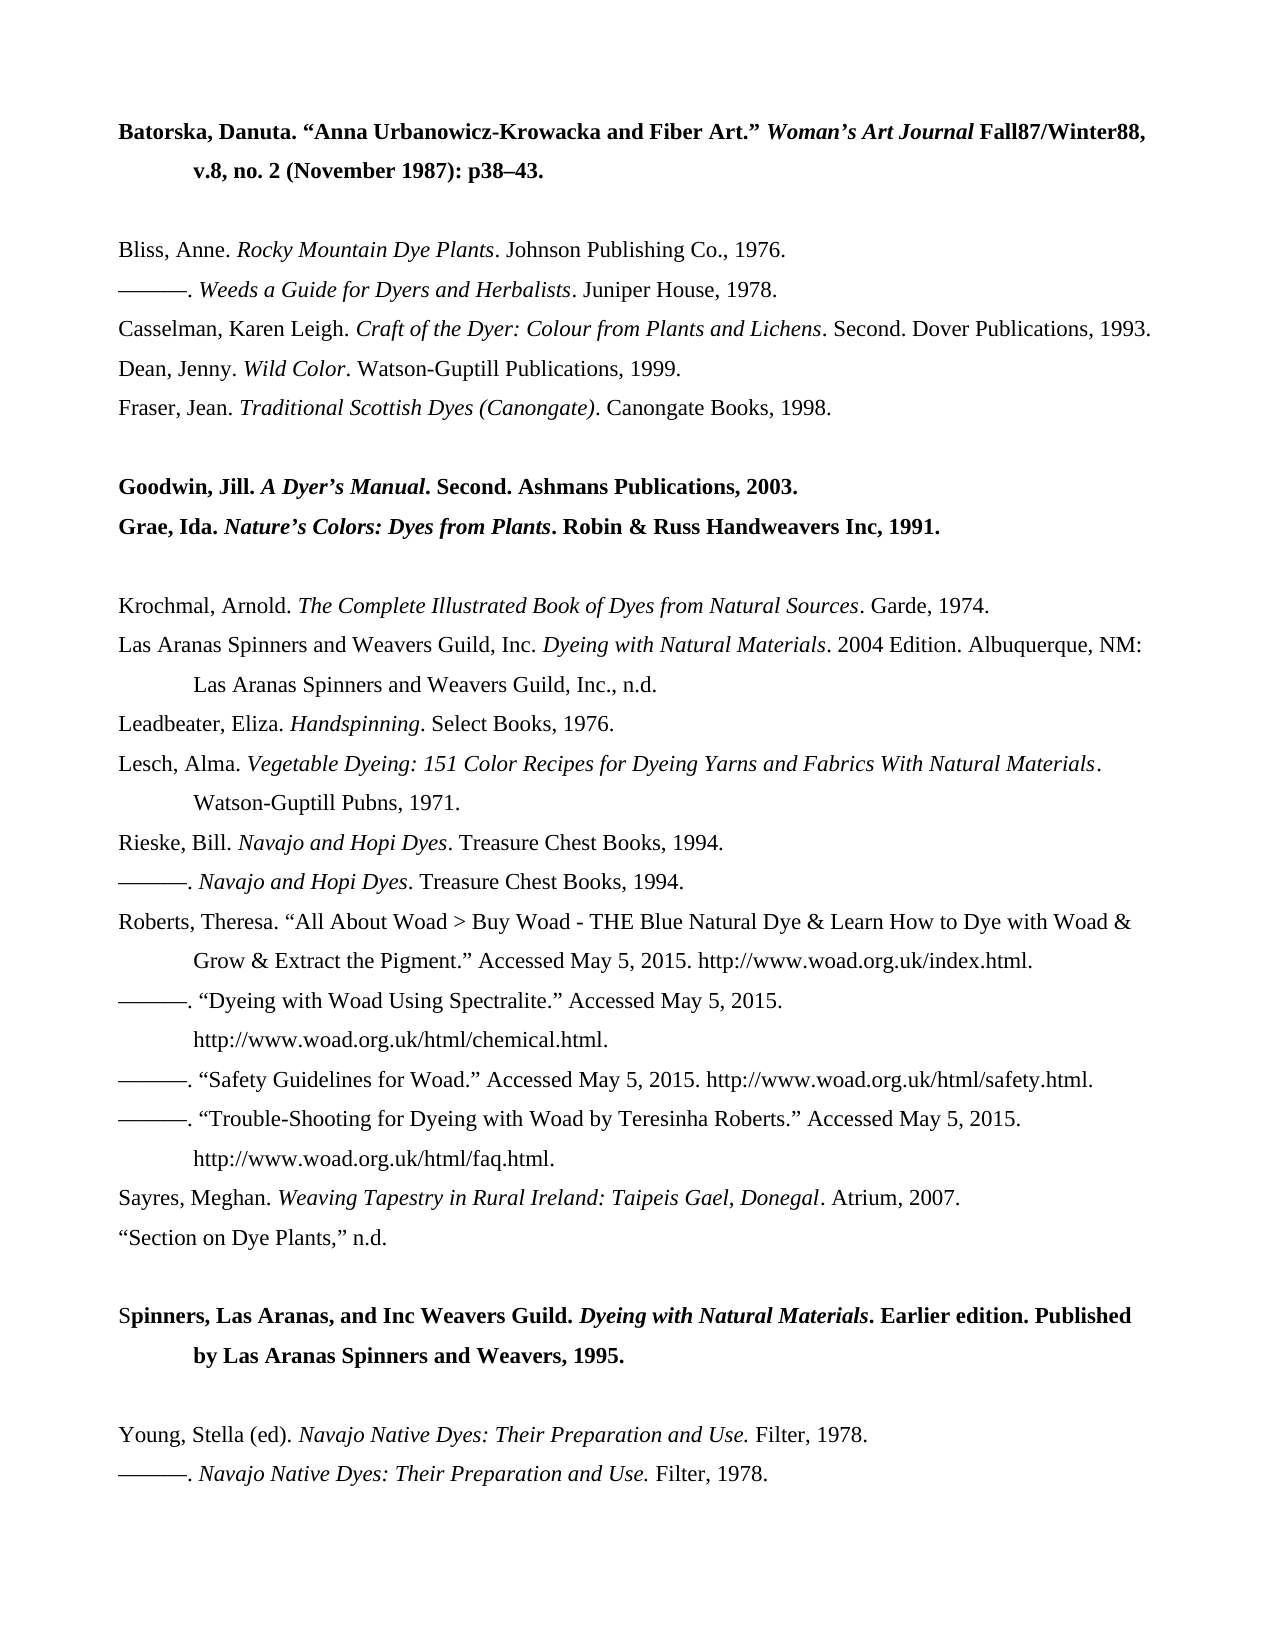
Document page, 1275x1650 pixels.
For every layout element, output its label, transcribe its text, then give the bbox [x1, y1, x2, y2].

text ———. “Safety Guidelines for Woad.” Accessed May 5, 2015. http://www.woad.org.uk/html/safety.html. [118, 1066, 1157, 1092]
text Roberts, Theresa. “All About Woad > Buy Woad - THE Blue Natural Dye & Learn How to Dye with Woad & Grow & Extract the Pigment.” Accessed May 5, 2015. http://www.woad.org.uk/index.html. [118, 908, 1157, 973]
text ———. Navajo and Hopi Dyes. Treasure Chest Books, 1994. [118, 868, 1157, 894]
text Spinners, Las Aranas, and Inc Weavers Guild. Dyeing with Natural Materials. Earlier edition. Published by Las Aranas Spinners and Weavers, 1995. [118, 1302, 1157, 1368]
text Las Aranas Spinners and Weavers Guild, Inc. Dyeing with Natural Materials. 2004 Edition. Albuquerque, NM: Las Aranas Spinners and Weavers Guild, Inc., n.d. [118, 631, 1157, 697]
text Leadbeater, Eliza. Handspinning. Select Books, 1976. [118, 710, 1157, 737]
text ———. Navajo Native Dyes: Their Preparation and Use. Filter, 1978. [118, 1460, 1157, 1487]
text Dean, Jenny. Wild Color. Watson-Guptill Publications, 1999. [118, 355, 1157, 381]
text “Section on Dye Plants,” n.d. [118, 1223, 1157, 1250]
text Young, Stella (ed). Navajo Native Dyes: Their Preparation and Use. Filter, 1978. [118, 1421, 1157, 1447]
text Fraser, Jean. Traditional Scottish Dyes (Canongate). Canongate Books, 1998. [118, 394, 1157, 421]
text Sayres, Meghan. Weaving Tapestry in Rural Ireland: Taipeis Gael, Donegal. Atrium, 2007. [118, 1184, 1157, 1210]
text Bliss, Anne. Rocky Mountain Dye Plants. Johnson Publishing Co., 1976. [118, 237, 1157, 263]
text Lesch, Alma. Vegetable Dyeing: 151 Color Recipes for Dyeing Yarns and Fabrics With Natural Materials. Watson-Guptill Pubns, 1971. [118, 750, 1157, 816]
text Batorska, Danuta. “Anna Urbanowicz-Krowacka and Fiber Art.” Woman’s Art Journal Fall87/Winter88, v.8, no. 2 (November 1987): p38–43. [118, 118, 1157, 184]
text Krochmal, Arnold. The Complete Illustrated Book of Dyes from Natural Sources. Garde, 1974. [118, 592, 1157, 618]
text ———. “Trouble-Shooting for Dyeing with Woad by Teresinha Roberts.” Accessed May 5, 2015. http://www.woad.org.uk/html/faq.html. [118, 1105, 1157, 1171]
text ———. “Dyeing with Woad Using Spectralite.” Accessed May 5, 2015. http://www.woad.org.uk/html/chemical.html. [118, 987, 1157, 1052]
text ———. Weeds a Guide for Dyers and Herbalists. Juniper House, 1978. [118, 276, 1157, 302]
text Casselman, Karen Leigh. Craft of the Dyer: Colour from Plants and Lichens. Second. Dover Publications, 1993. [118, 316, 1157, 342]
text Rieske, Bill. Navajo and Hopi Dyes. Treasure Chest Books, 1994. [118, 829, 1157, 855]
text Goodwin, Jill. A Dyer’s Manual. Second. Ashmans Publications, 2003. [118, 473, 1157, 500]
text Grae, Ida. Nature’s Colors: Dyes from Plants. Robin & Russ Handweavers Inc, 1991. [118, 513, 1157, 539]
